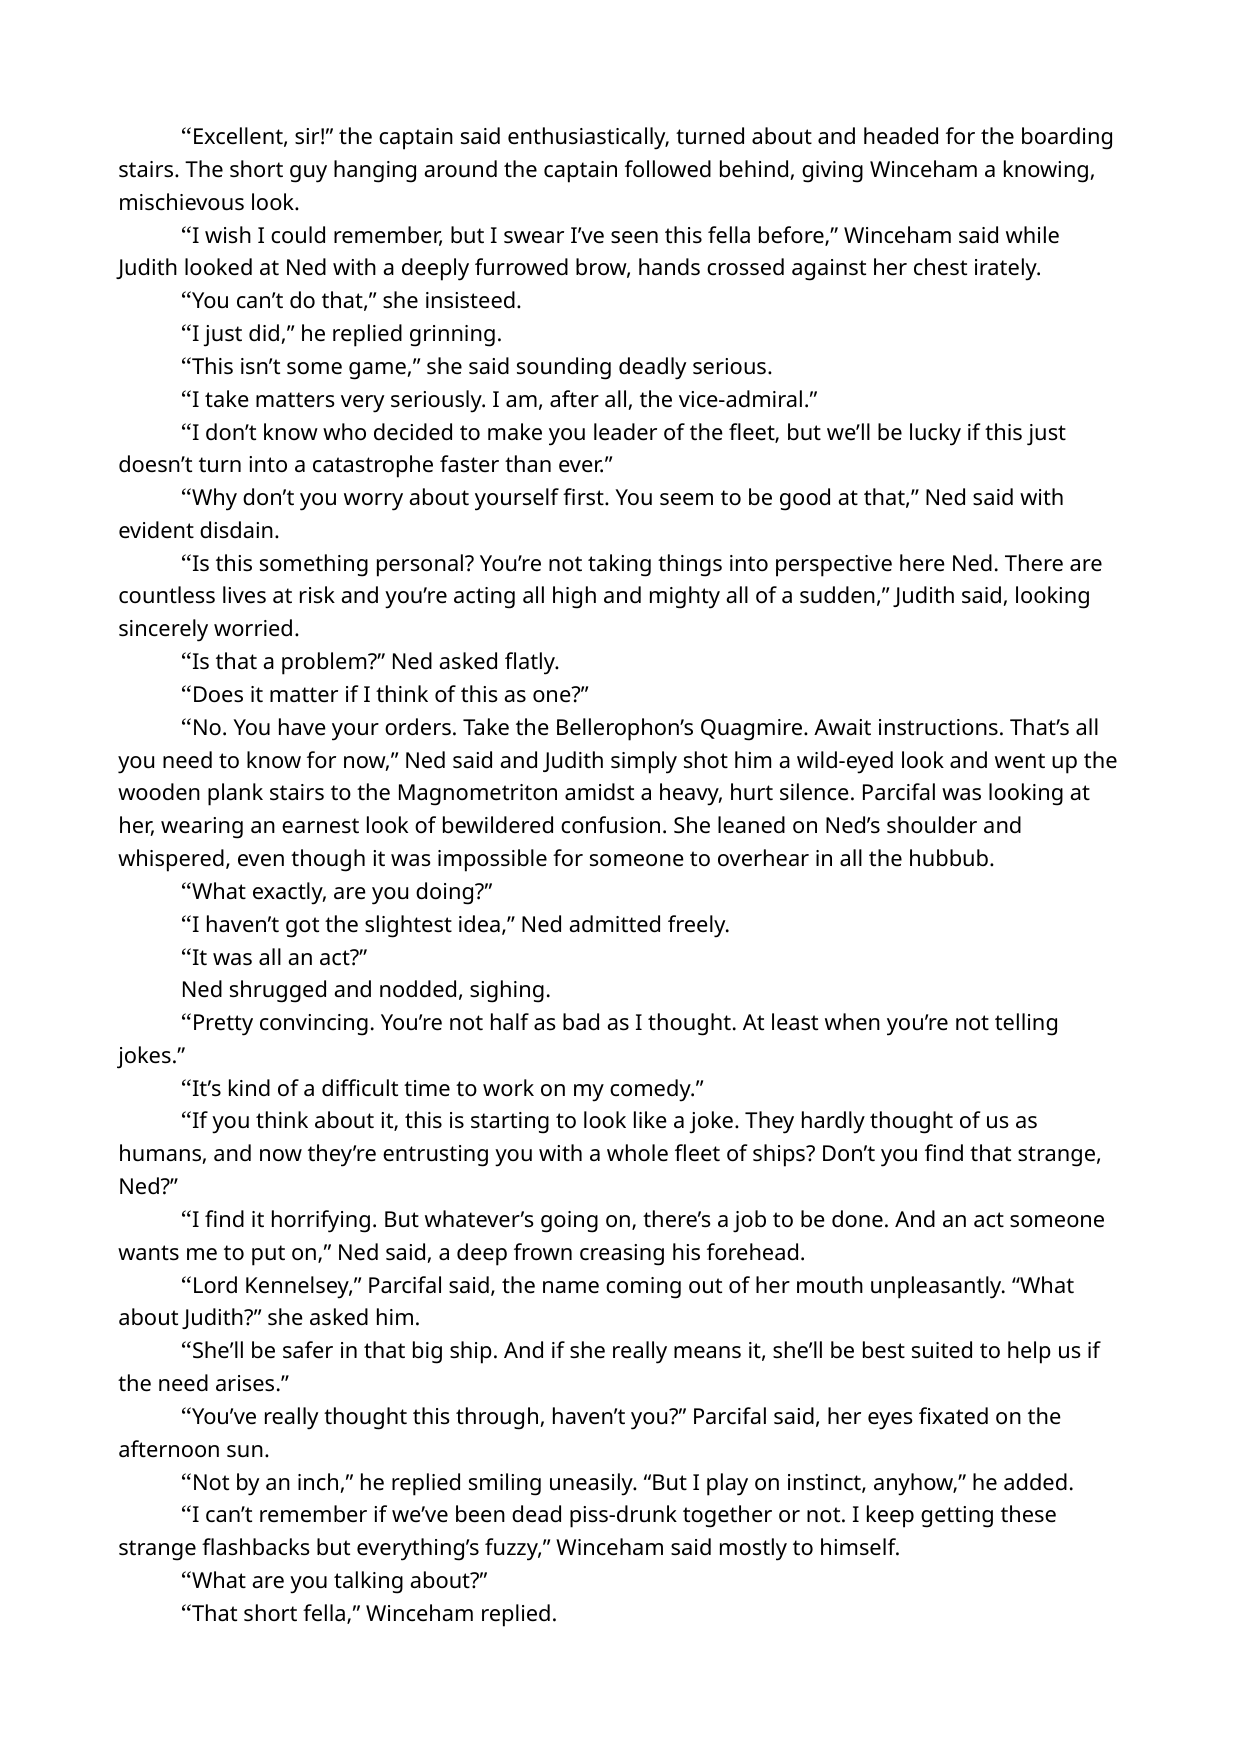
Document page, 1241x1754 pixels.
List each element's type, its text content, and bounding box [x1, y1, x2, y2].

text “You’ve really thought this through, haven’t you?” Parcifal said, her eyes fixated on the afternoon sun. [118, 1398, 1122, 1463]
text “I can’t remember if we’ve been dead piss-drunk together or not. I keep getting these strange flashbacks but everything’s fuzzy,” Winceham said mostly to himself. [118, 1496, 1122, 1562]
text “This isn’t some game,” she said sounding deadly serious. [118, 348, 1122, 381]
text “I haven’t got the slightest idea,” Ned admitted freely. [118, 906, 1122, 938]
text “What are you talking about?” [118, 1562, 1122, 1595]
text “Does it matter if I think of this as one?” [118, 676, 1122, 709]
text “No. You have your orders. Take the Bellerophon’s Quagmire. Await instructions. That’s all you need to know for now,” Ned said and Judith simply shot him a wild-eyed look and went up the wooden plank stairs to the Magnometriton amidst a heavy, hurt silence. Parcifal was looking at her, wearing an earnest look of bewildered confusion. She leaned on Ned’s shoulder and whispered, even though it was impossible for someone to overhear in all the hubbub. [118, 709, 1122, 873]
text “She’ll be safer in that big ship. And if she really means it, she’ll be best suited to help us if the need arises.” [118, 1332, 1122, 1398]
text Ned shrugged and nodded, sighing. [118, 971, 1122, 1004]
text “That short fella,” Winceham replied. [118, 1595, 1122, 1627]
text “I don’t know who decided to make you leader of the fleet, but we’ll be lucky if this just doesn’t turn into a catastrophe faster than ever.” [118, 413, 1122, 479]
text “Excellent, sir!” the captain said enthusiastically, turned about and headed for the boarding stairs. The short guy hanging around the captain followed behind, giving Winceham a knowing, mischievous look. [118, 118, 1122, 217]
text “I find it horrifying. But whatever’s going on, there’s a job to be done. And an act someone wants me to put on,” Ned said, a deep frown creasing his forehead. [118, 1201, 1122, 1267]
text “I just did,” he replied grinning. [118, 315, 1122, 348]
text “It was all an act?” [118, 938, 1122, 971]
text “It’s kind of a difficult time to work on my comedy.” [118, 1070, 1122, 1102]
text “Is that a problem?” Ned asked flatly. [118, 643, 1122, 676]
text “Pretty convincing. You’re not half as bad as I thought. At least when you’re not telling jokes.” [118, 1004, 1122, 1070]
text “If you think about it, this is starting to look like a joke. They hardly thought of us as humans, and now they’re entrusting you with a whole fleet of ships? Don’t you find that strange, Ned?” [118, 1102, 1122, 1201]
text “Is this something personal? You’re not taking things into perspective here Ned. There are countless lives at risk and you’re acting all high and mighty all of a sudden,” Judith said, looking sincerely worried. [118, 545, 1122, 643]
text “I wish I could remember, but I swear I’ve seen this fella before,” Winceham said while Judith looked at Ned with a deeply furrowed brow, hands crossed against her chest irately. [118, 217, 1122, 282]
text “Lord Kennelsey,” Parcifal said, the name coming out of her mouth unpleasantly. “What about Judith?” she asked him. [118, 1267, 1122, 1332]
text “You can’t do that,” she insisteed. [118, 282, 1122, 315]
text “Not by an inch,” he replied smiling uneasily. “But I play on instinct, anyhow,” he added. [118, 1463, 1122, 1496]
text “I take matters very seriously. I am, after all, the vice-admiral.” [118, 381, 1122, 413]
text “What exactly, are you doing?” [118, 873, 1122, 906]
text “Why don’t you worry about yourself first. You seem to be good at that,” Ned said with evident disdain. [118, 479, 1122, 545]
